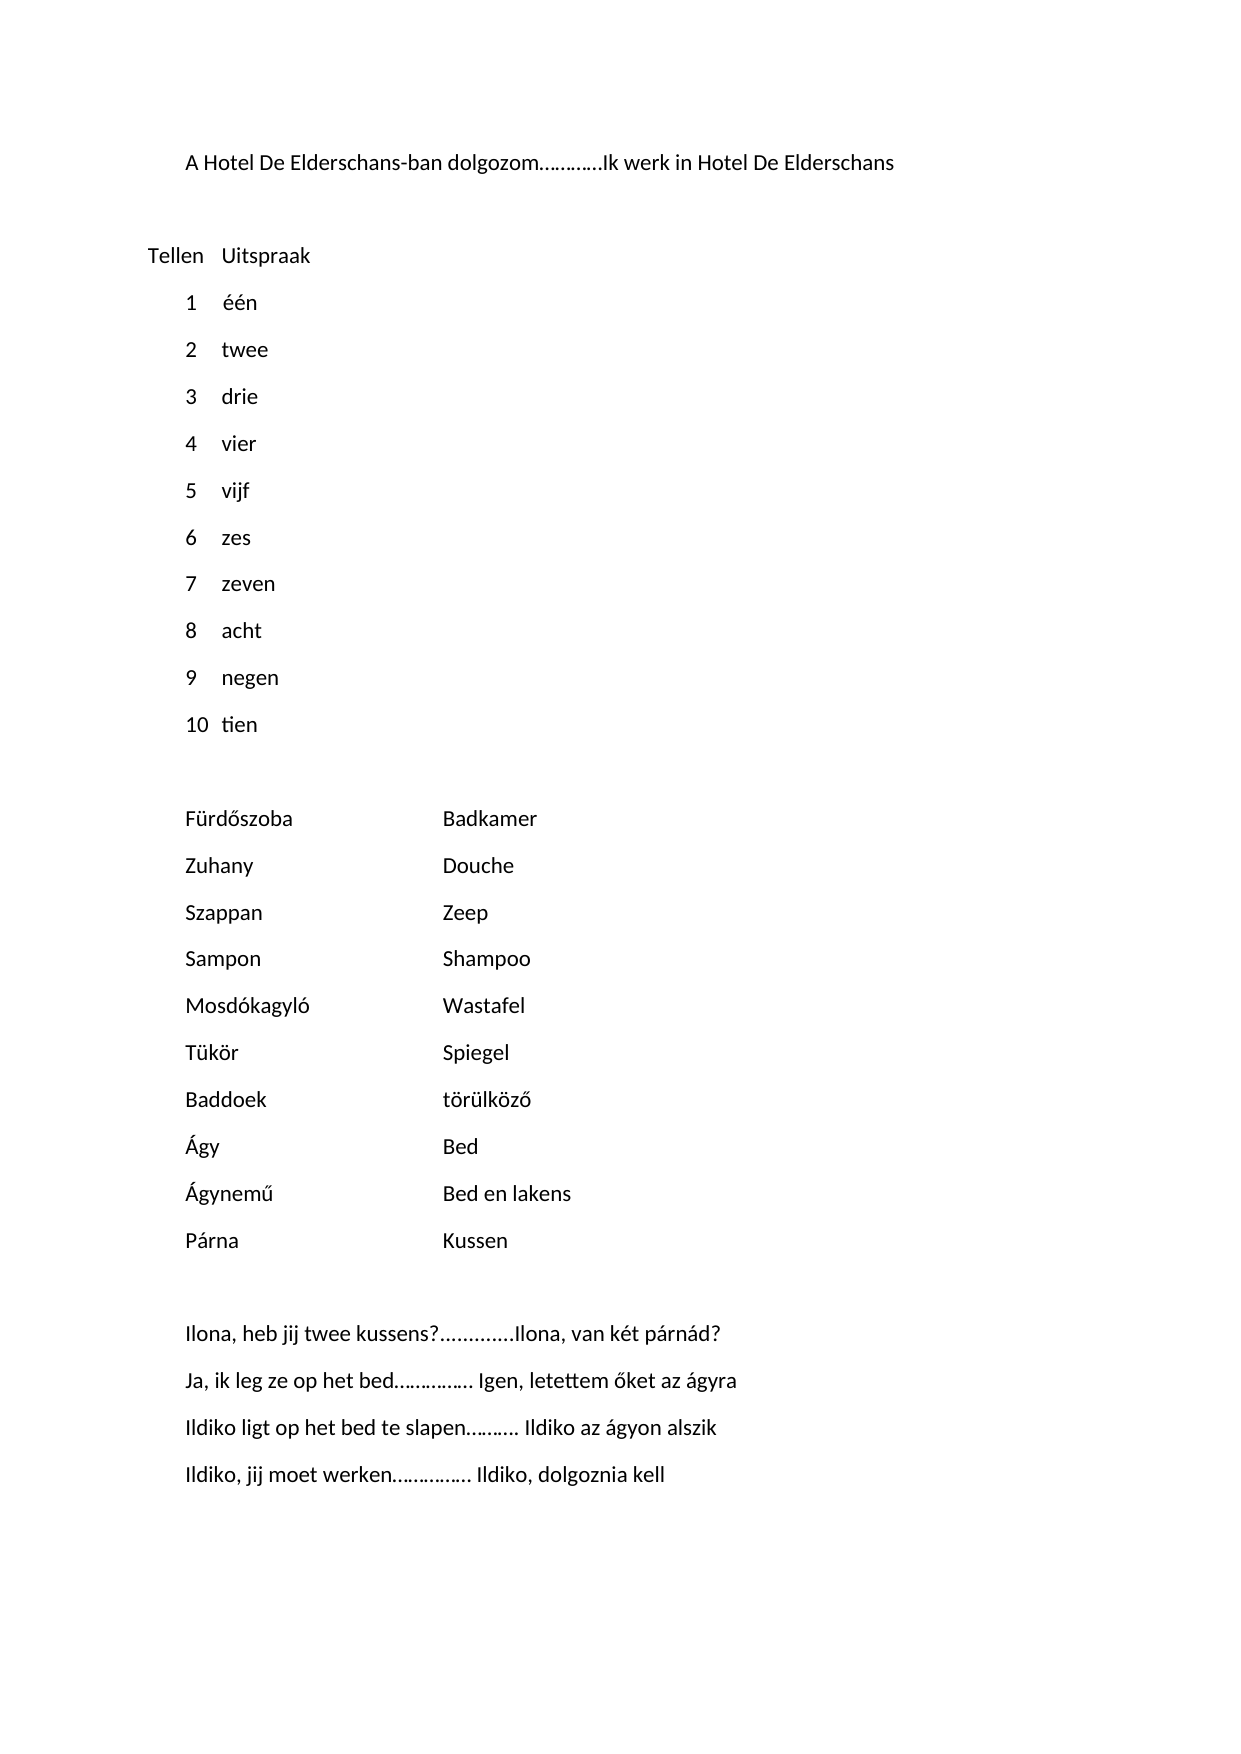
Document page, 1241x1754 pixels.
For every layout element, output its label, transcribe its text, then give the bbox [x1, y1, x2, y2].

text Szappan Zeep [148, 898, 1093, 926]
text Fürdőszoba Badkamer [148, 804, 1093, 832]
text Sampon Shampoo [148, 944, 1093, 972]
text 5 vijf [148, 476, 1093, 504]
text Párna Kussen [148, 1226, 1093, 1254]
text 6 zes [148, 523, 1093, 551]
text Ágy Bed [148, 1132, 1093, 1160]
text 3 drie [148, 382, 1093, 410]
text Mosdókagyló Wastafel [148, 991, 1093, 1019]
text Ilona, heb jij twee kussens?.............Ilona, van két párnád? [148, 1319, 1093, 1347]
text 7 zeven [148, 569, 1093, 597]
text 4 vier [148, 429, 1093, 457]
text A Hotel De Elderschans-ban dolgozom…………Ik werk in Hotel De Elderschans [148, 148, 1093, 176]
text Tükör Spiegel [148, 1038, 1093, 1066]
text 9 negen [148, 663, 1093, 691]
text Zuhany Douche [148, 851, 1093, 879]
list één [185, 288, 1093, 316]
text Ja, ik leg ze op het bed…………… Igen, letettem őket az ágyra [148, 1366, 1093, 1394]
text Ildiko ligt op het bed te slapen………. Ildiko az ágyon alszik [148, 1413, 1093, 1441]
text 8 acht [148, 616, 1093, 644]
text Ágynemű Bed en lakens [148, 1179, 1093, 1207]
text Ildiko, jij moet werken…………… Ildiko, dolgoznia kell [148, 1460, 1093, 1488]
text 10 tien [148, 710, 1093, 738]
text Baddoek törülköző [148, 1085, 1093, 1113]
text Tellen Uitspraak [148, 241, 1093, 269]
text 2 twee [148, 335, 1093, 363]
